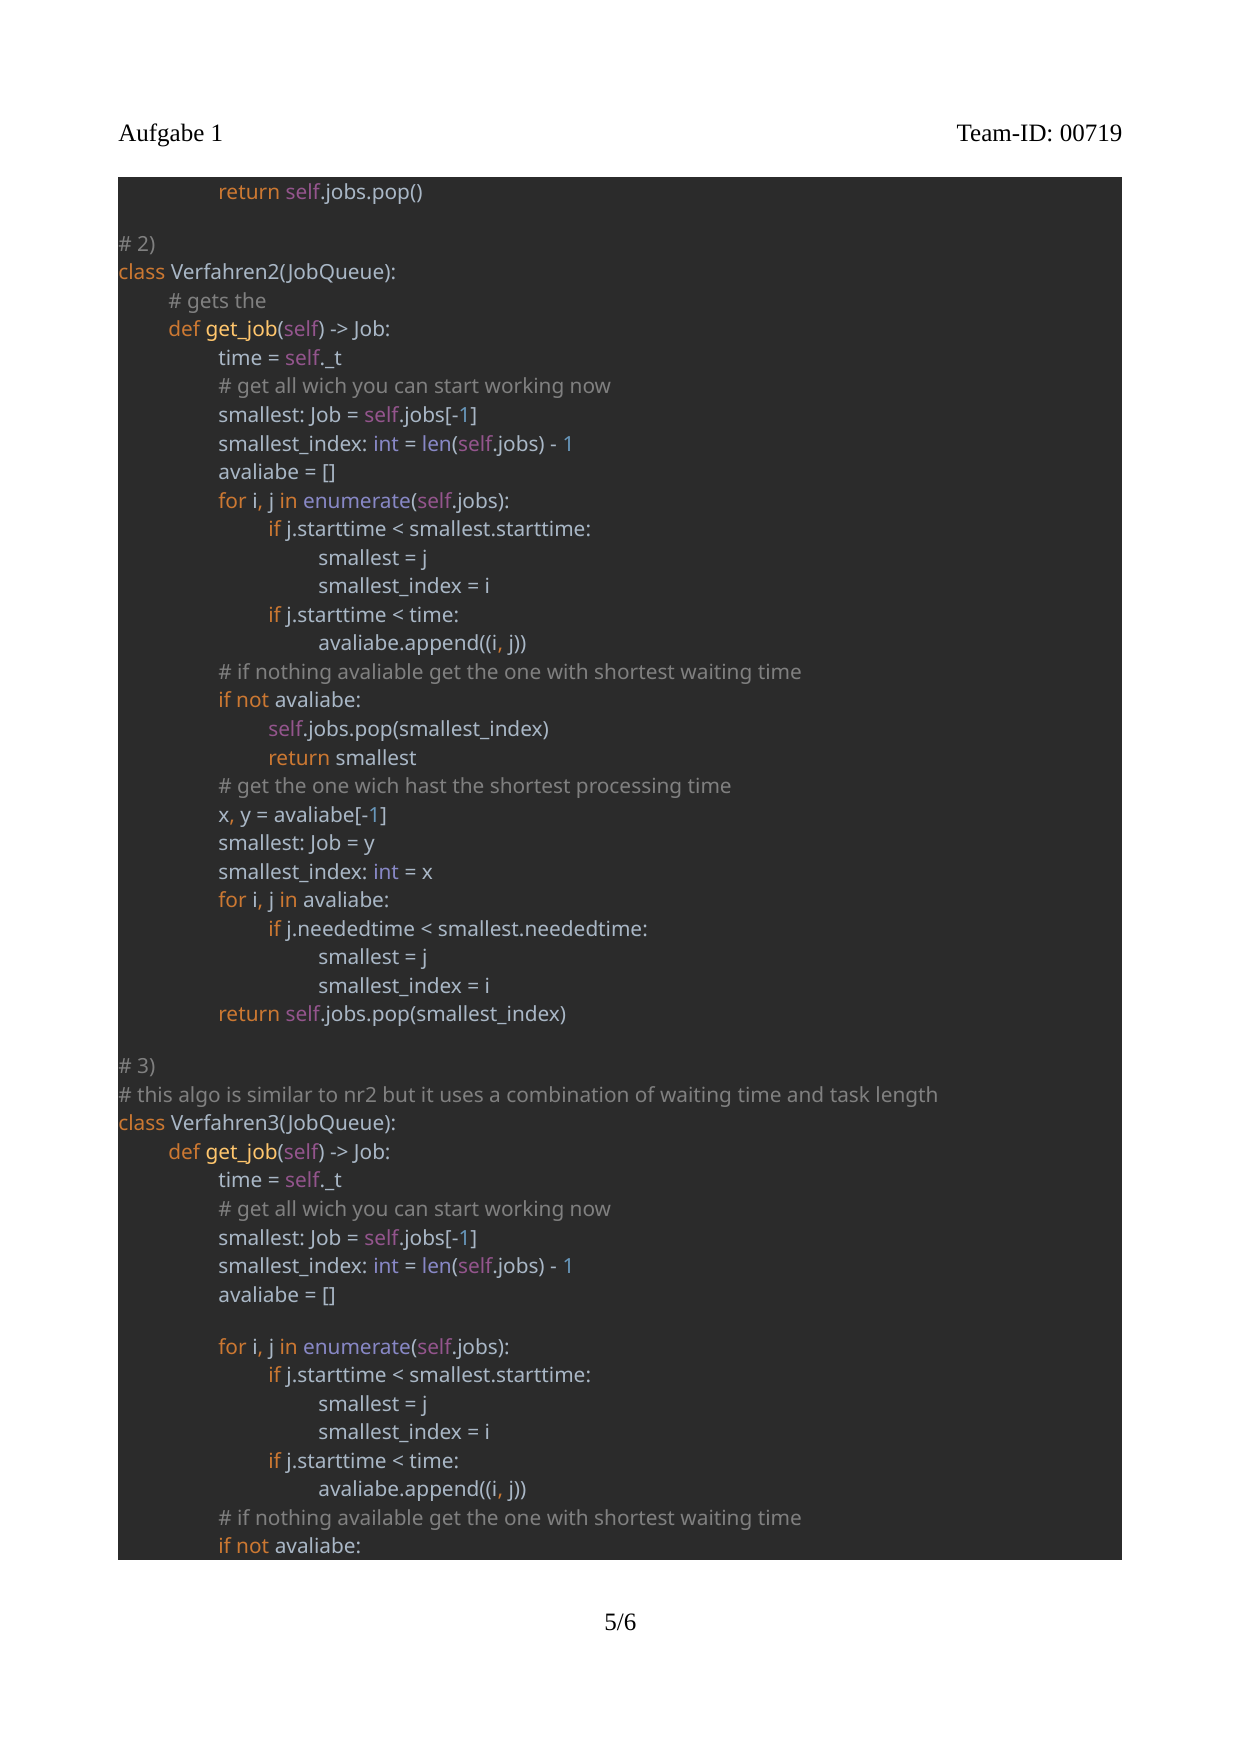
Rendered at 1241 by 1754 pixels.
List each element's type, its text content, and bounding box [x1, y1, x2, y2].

text if not avaliabe: [118, 686, 1122, 714]
text avaliabe = [] [118, 457, 1122, 486]
text smallest_index: int = x [118, 857, 1122, 885]
text class Verfahren2(JobQueue): [118, 257, 1122, 286]
text if not avaliabe: [118, 1532, 1122, 1560]
text # gets the [118, 286, 1122, 314]
text # 2) [118, 229, 1122, 257]
text smallest = j [118, 942, 1122, 971]
text self.jobs.pop(smallest_index) [118, 714, 1122, 743]
text smallest = j [118, 543, 1122, 571]
text # if nothing available get the one with shortest waiting time [118, 1503, 1122, 1532]
text def get_job(self) -> Job: [118, 314, 1122, 343]
text return self.jobs.pop() [118, 177, 1122, 205]
text # get all wich you can start working now [118, 372, 1122, 400]
text smallest: Job = self.jobs[-1] [118, 400, 1122, 429]
text x, y = avaliabe[-1] [118, 800, 1122, 828]
text if j.starttime < smallest.starttime: [118, 514, 1122, 543]
text # if nothing avaliable get the one with shortest waiting time [118, 657, 1122, 686]
text if j.starttime < smallest.starttime: [118, 1360, 1122, 1389]
text smallest_index = i [118, 1417, 1122, 1446]
text smallest_index: int = len(self.jobs) - 1 [118, 1251, 1122, 1280]
text smallest = j [118, 1389, 1122, 1417]
text if j.starttime < time: [118, 600, 1122, 628]
text for i, j in avaliabe: [118, 885, 1122, 914]
text avaliabe.append((i, j)) [118, 1474, 1122, 1503]
text smallest: Job = y [118, 828, 1122, 857]
text # 3) [118, 1052, 1122, 1080]
text smallest_index: int = len(self.jobs) - 1 [118, 429, 1122, 457]
text avaliabe = [] [118, 1280, 1122, 1308]
text smallest_index = i [118, 571, 1122, 600]
text smallest_index = i [118, 971, 1122, 999]
text if j.neededtime < smallest.neededtime: [118, 914, 1122, 942]
text if j.starttime < time: [118, 1446, 1122, 1474]
text return smallest [118, 743, 1122, 771]
text avaliabe.append((i, j)) [118, 628, 1122, 657]
text # get all wich you can start working now [118, 1194, 1122, 1223]
text # this algo is similar to nr2 but it uses a combination of waiting time and task length [118, 1080, 1122, 1108]
text def get_job(self) -> Job: [118, 1137, 1122, 1166]
text for i, j in enumerate(self.jobs): [118, 486, 1122, 514]
text # get the one wich hast the shortest processing time [118, 771, 1122, 800]
text time = self._t [118, 1166, 1122, 1194]
text class Verfahren3(JobQueue): [118, 1108, 1122, 1137]
text return self.jobs.pop(smallest_index) [118, 999, 1122, 1028]
text time = self._t [118, 343, 1122, 372]
text for i, j in enumerate(self.jobs): [118, 1332, 1122, 1360]
text smallest: Job = self.jobs[-1] [118, 1223, 1122, 1251]
